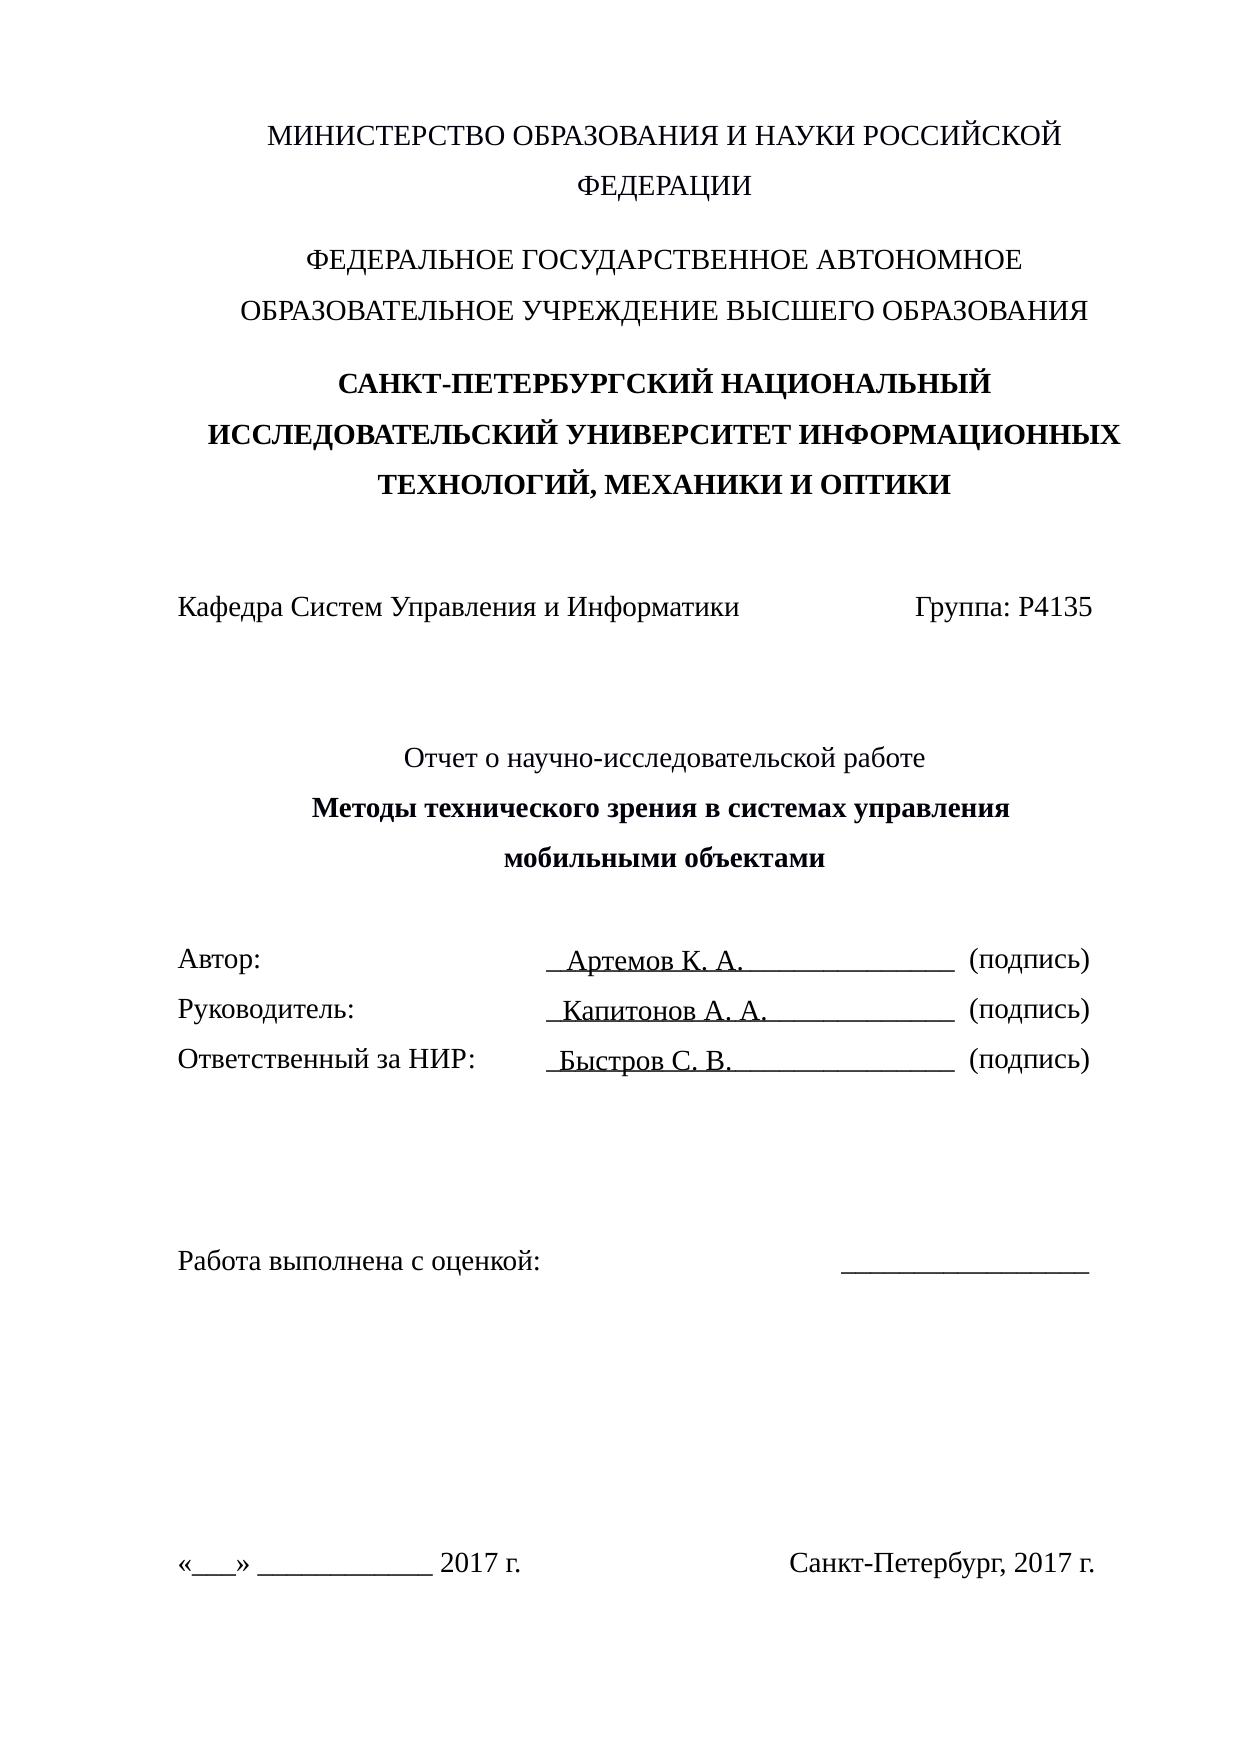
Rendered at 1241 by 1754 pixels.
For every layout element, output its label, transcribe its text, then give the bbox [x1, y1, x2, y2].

text мобильными объектами [177, 840, 1152, 874]
text Автор: ____________________________ (подпись) [177, 941, 1152, 974]
text Работа выполнена с оценкой: _________________ [177, 1243, 1152, 1276]
subtitle Федеральное государственное автономное образовательное учреждение высшего образования [177, 242, 1152, 326]
text Отчет о научно-исследовательской работе [177, 740, 1152, 773]
text Кафедра Систем Управления и Информатики Группа: P4135 [177, 589, 1152, 622]
subtitle Министерство образования и науки российской федерации [177, 118, 1152, 202]
text «___» ____________ 2017 г. Санкт-Петербург, 2017 г. [177, 1545, 1152, 1578]
text Ответственный за НИР: ____________________________ (подпись) [177, 1042, 1152, 1075]
subtitle Санкт-Петербургский национальный исследовательский университет информационных технологий, механики и оптики [177, 367, 1152, 501]
text Методы технического зрения в системах управления [177, 790, 1152, 823]
text Руководитель: ____________________________ (подпись) [177, 991, 1152, 1025]
